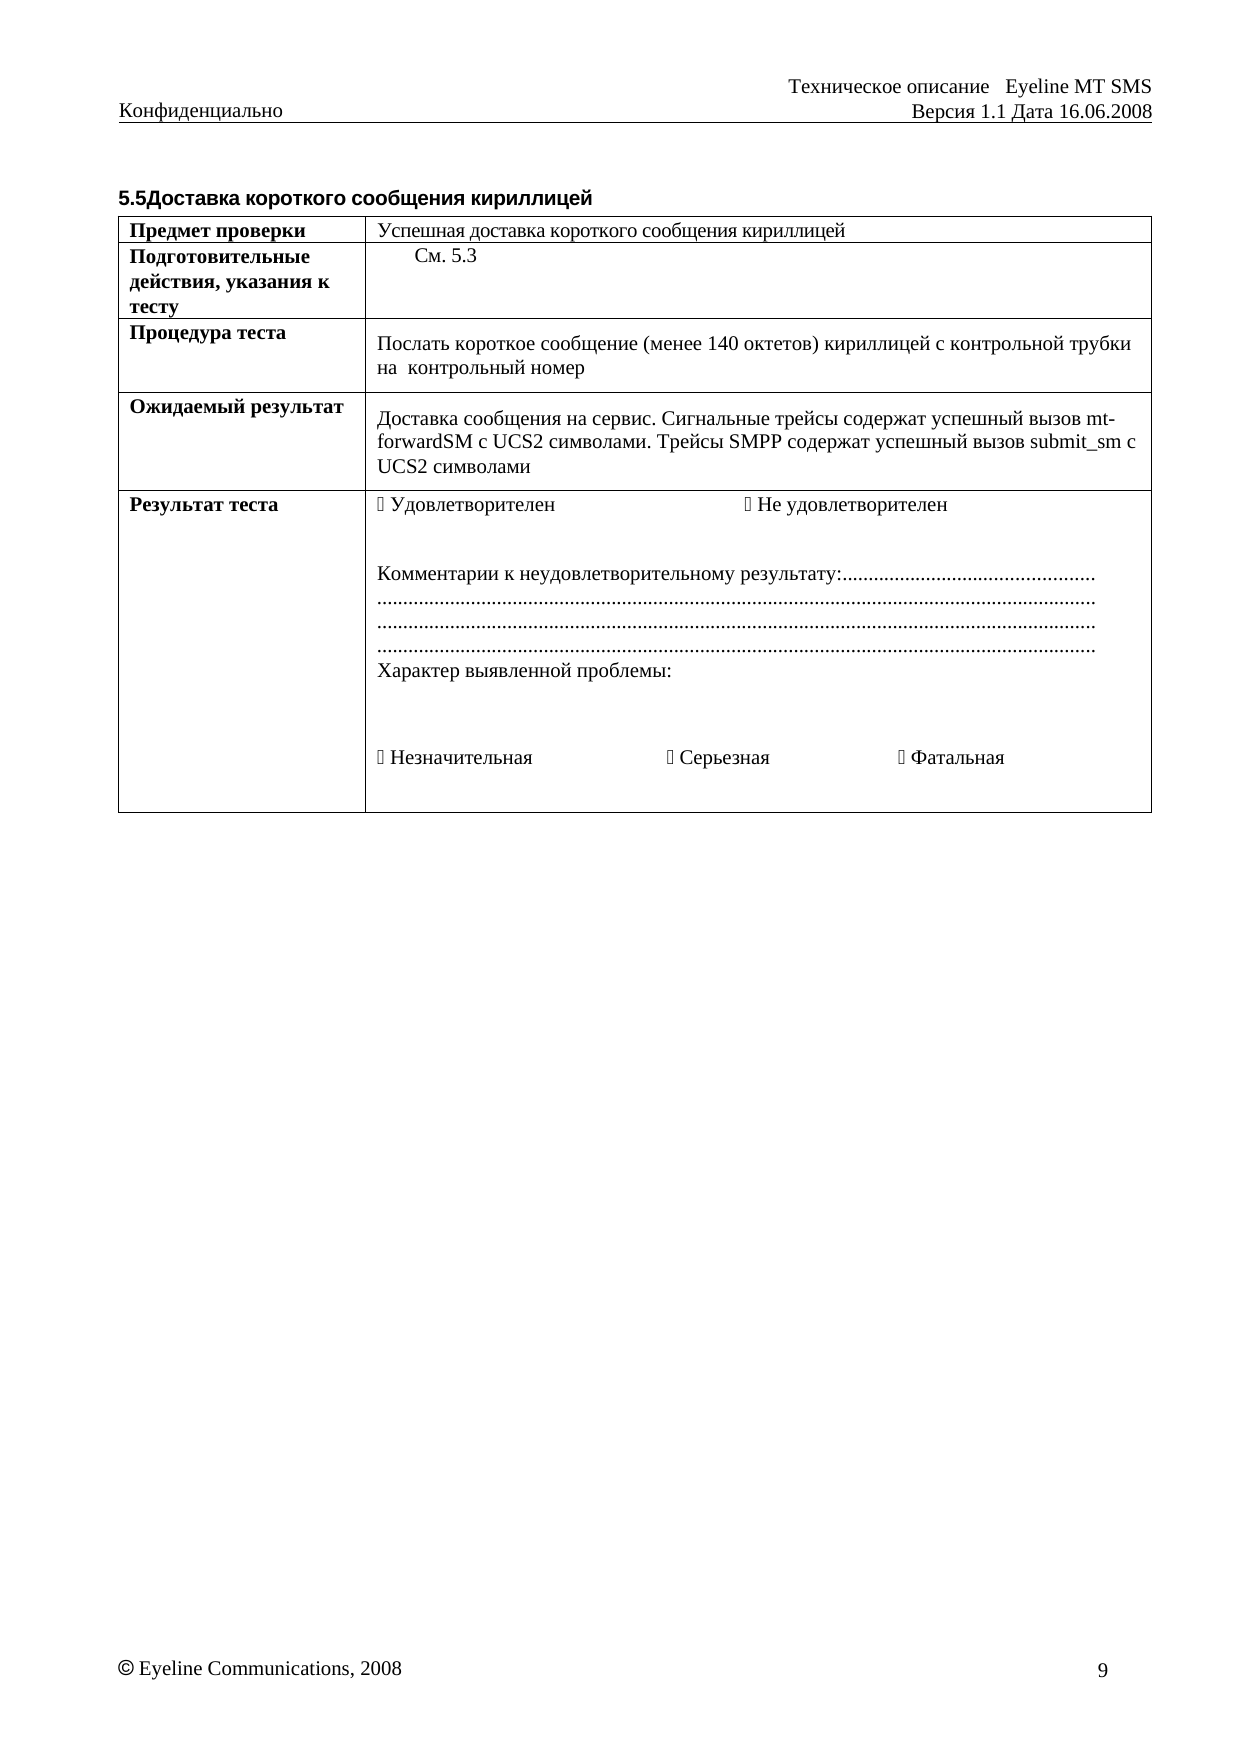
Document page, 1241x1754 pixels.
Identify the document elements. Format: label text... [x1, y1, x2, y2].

table_header  Не удовлетворителен [733, 491, 1151, 559]
table_header Успешная доставка короткого сообщения кириллицей [366, 217, 1151, 242]
table_cell Процедура теста [119, 319, 365, 392]
table_cell Доставка сообщения на сервис. Сигнальные трейсы содержат успешный вызов mt-forwardSM с UCS2 символами. Трейсы SMPP содержат успешный вызов submit_sm с UCS2 символами [366, 393, 1151, 490]
table_cell Комментарии к неудовлетворительному результату: Характер выявленной проблемы: [366, 559, 1151, 743]
table_cell Результат теста [119, 491, 365, 812]
table_cell Ожидаемый результат [119, 393, 365, 490]
table_cell  Фатальная [887, 743, 1151, 812]
table_header  Удовлетворителен [366, 491, 733, 559]
subtitle Доставка короткого сообщения кириллицей [118, 184, 1151, 209]
table_cell См. 5.3 [366, 243, 1151, 318]
table_cell Послать короткое сообщение (менее 140 октетов) кириллицей с контрольной трубки на контрольный номер [366, 319, 1151, 392]
table_cell  Серьезная [655, 743, 887, 812]
table_cell  Незначительная [366, 743, 655, 812]
table_cell Подготовительные действия, указания к тесту [119, 243, 365, 318]
table_header Предмет проверки [119, 217, 365, 242]
